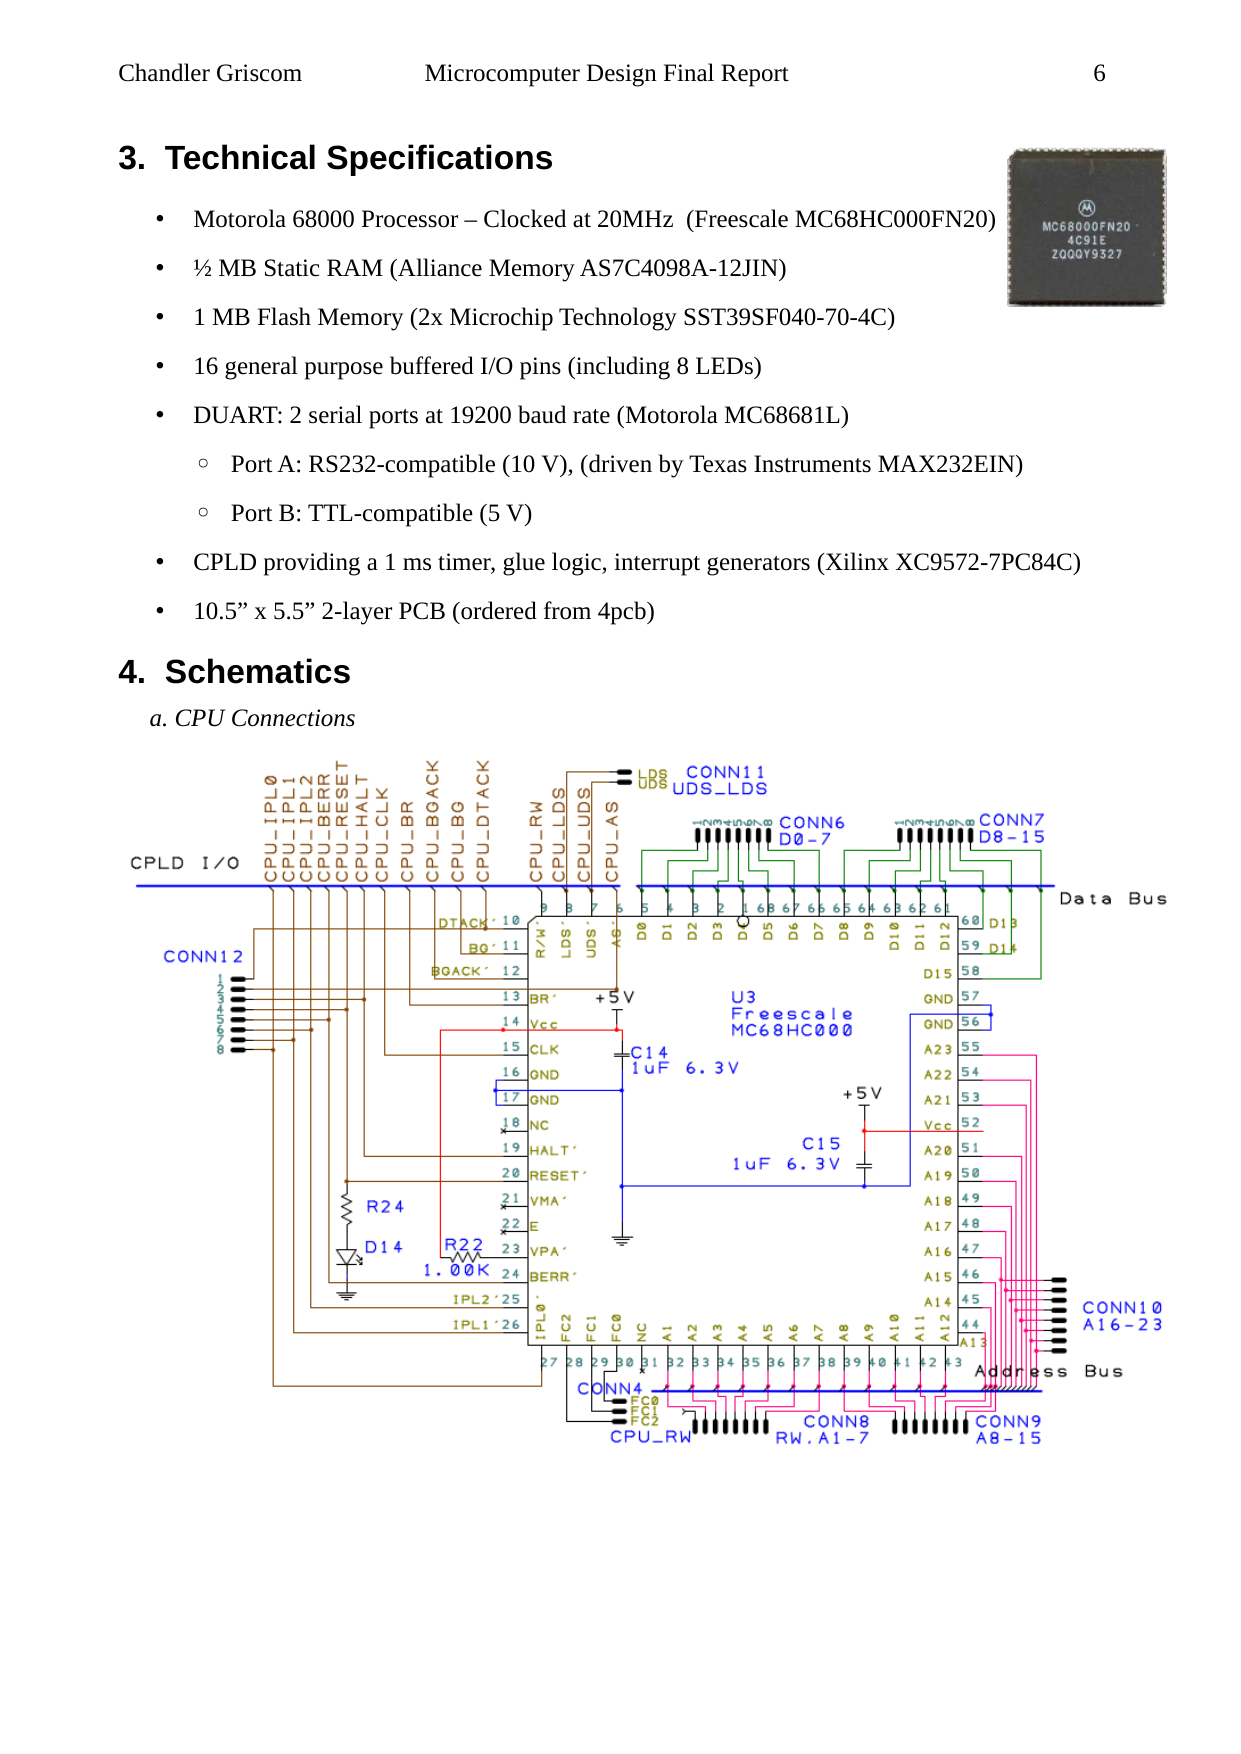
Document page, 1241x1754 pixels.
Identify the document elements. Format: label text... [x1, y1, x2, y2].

list 1 MB Flash Memory (2x Microchip Technology SST39SF040-70-4C) [156, 302, 1122, 331]
list CPLD providing a 1 ms timer, glue logic, interrupt generators (Xilinx XC9572-7PC84C) [156, 547, 1122, 576]
picture [118, 760, 1177, 1446]
list 10.5” x 5.5” 2-layer PCB (ordered from 4pcb) [156, 596, 1122, 625]
list DUART: 2 serial ports at 19200 baud rate (Motorola MC68681L) [156, 400, 1122, 429]
text a. CPU Connections [118, 703, 1122, 731]
list Port B: TTL-compatible (5 V) [193, 498, 1122, 527]
list 16 general purpose buffered I/O pins (including 8 LEDs) [156, 351, 1122, 379]
subtitle 3. Technical Specifications [118, 138, 1122, 177]
subtitle 4. Schematics [118, 651, 1122, 690]
list ½ MB Static RAM (Alliance Memory AS7C4098A-12JIN) [156, 253, 1007, 281]
picture [1007, 147, 1168, 308]
list Port A: RS232-compatible (10 V), (driven by Texas Instruments MAX232EIN) [193, 449, 1122, 478]
list Motorola 68000 Processor – Clocked at 20MHz (Freescale MC68HC000FN20) [156, 204, 1007, 232]
